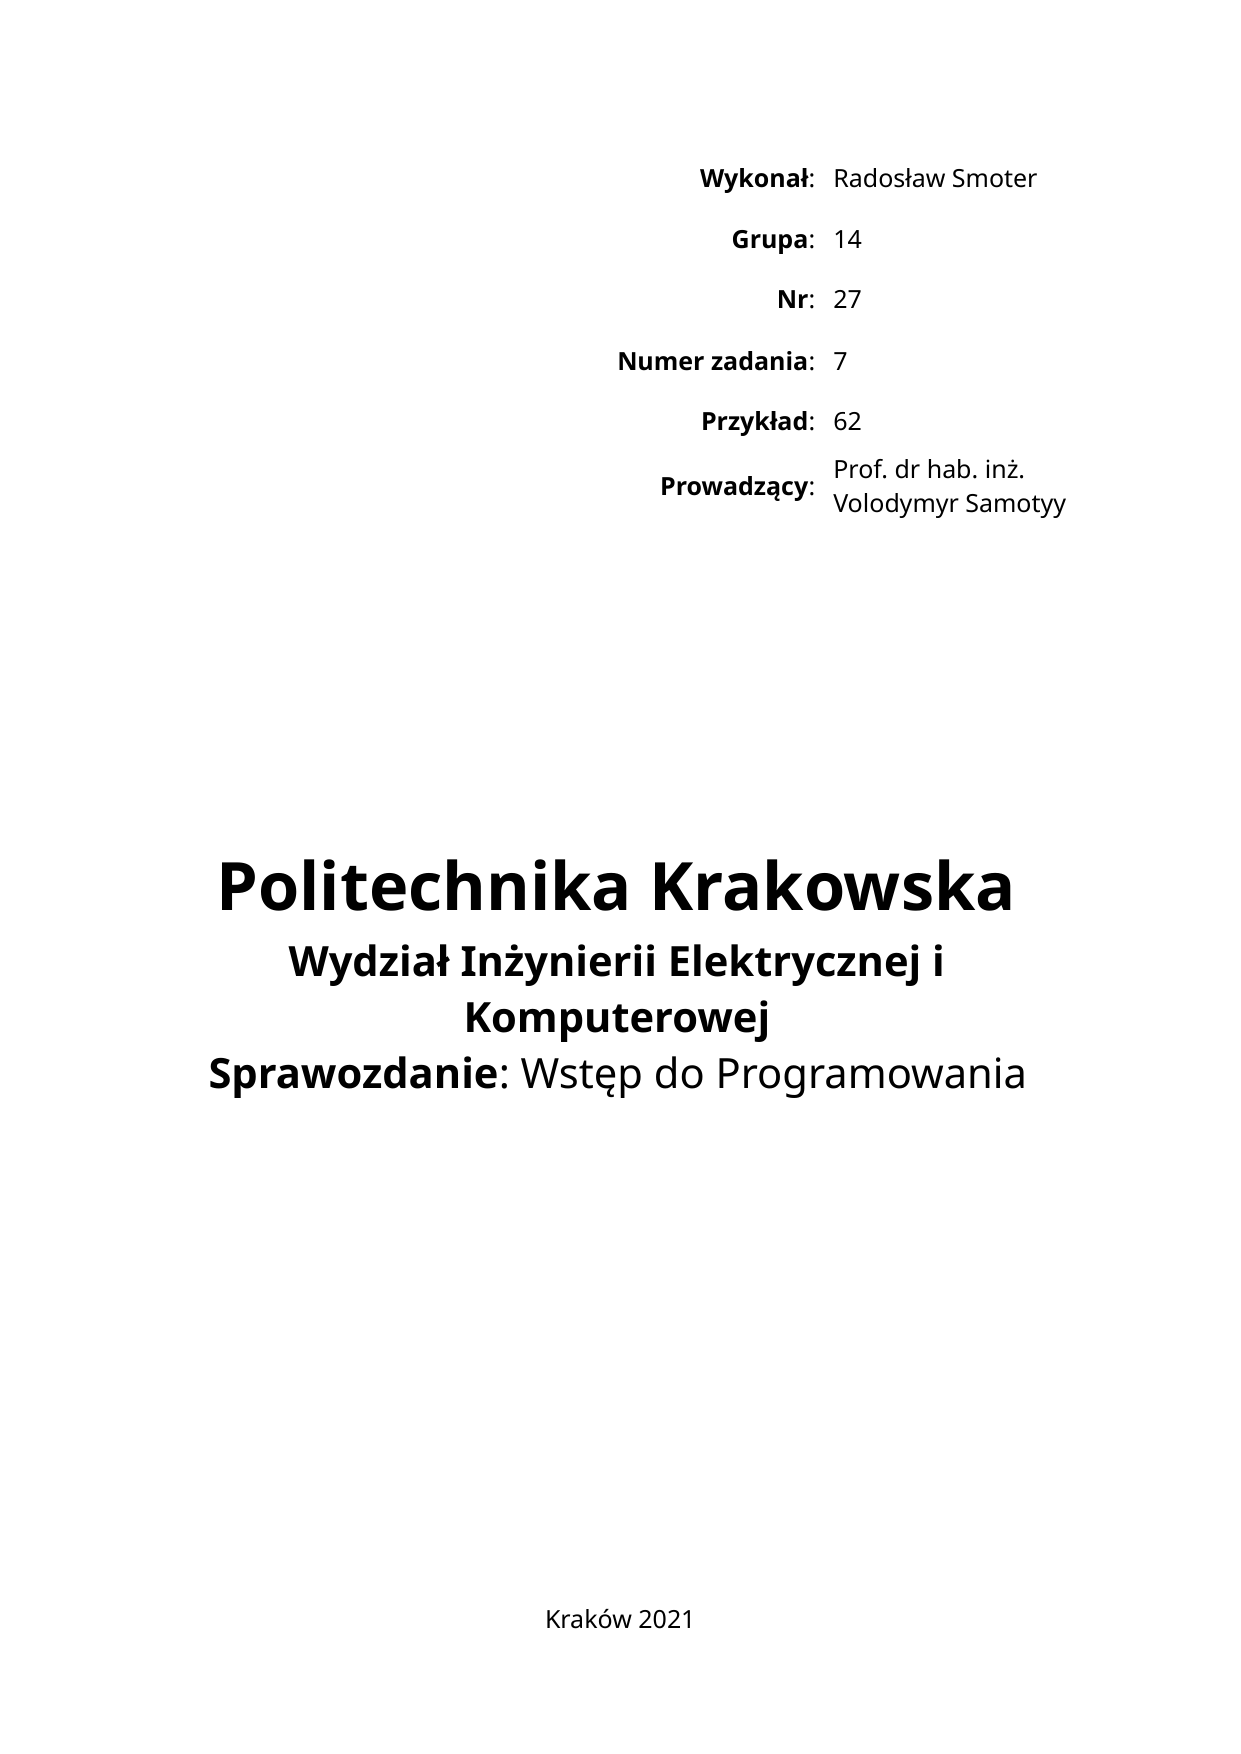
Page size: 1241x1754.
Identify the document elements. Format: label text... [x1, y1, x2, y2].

table_cell Prof. dr hab. inż. Volodymyr Samotyy [833, 452, 1123, 520]
table_header [815, 147, 833, 208]
table_cell Przykład: [118, 391, 815, 452]
table_header Radosław Smoter [833, 147, 1123, 208]
table_cell 7 [833, 330, 1123, 391]
table_header Wykonał: [118, 147, 815, 208]
table_cell [815, 391, 833, 452]
table_cell [815, 208, 833, 269]
table_cell Nr: [118, 269, 815, 330]
table_cell 14 [833, 208, 1123, 269]
table_cell Grupa: [118, 208, 815, 269]
table_cell 62 [833, 391, 1123, 452]
table_cell Numer zadania: [118, 330, 815, 391]
table_cell Prowadzący: [118, 452, 815, 520]
table_cell 27 [833, 269, 1123, 330]
table_cell [815, 269, 833, 330]
table_cell [815, 452, 833, 520]
table_cell [815, 330, 833, 391]
